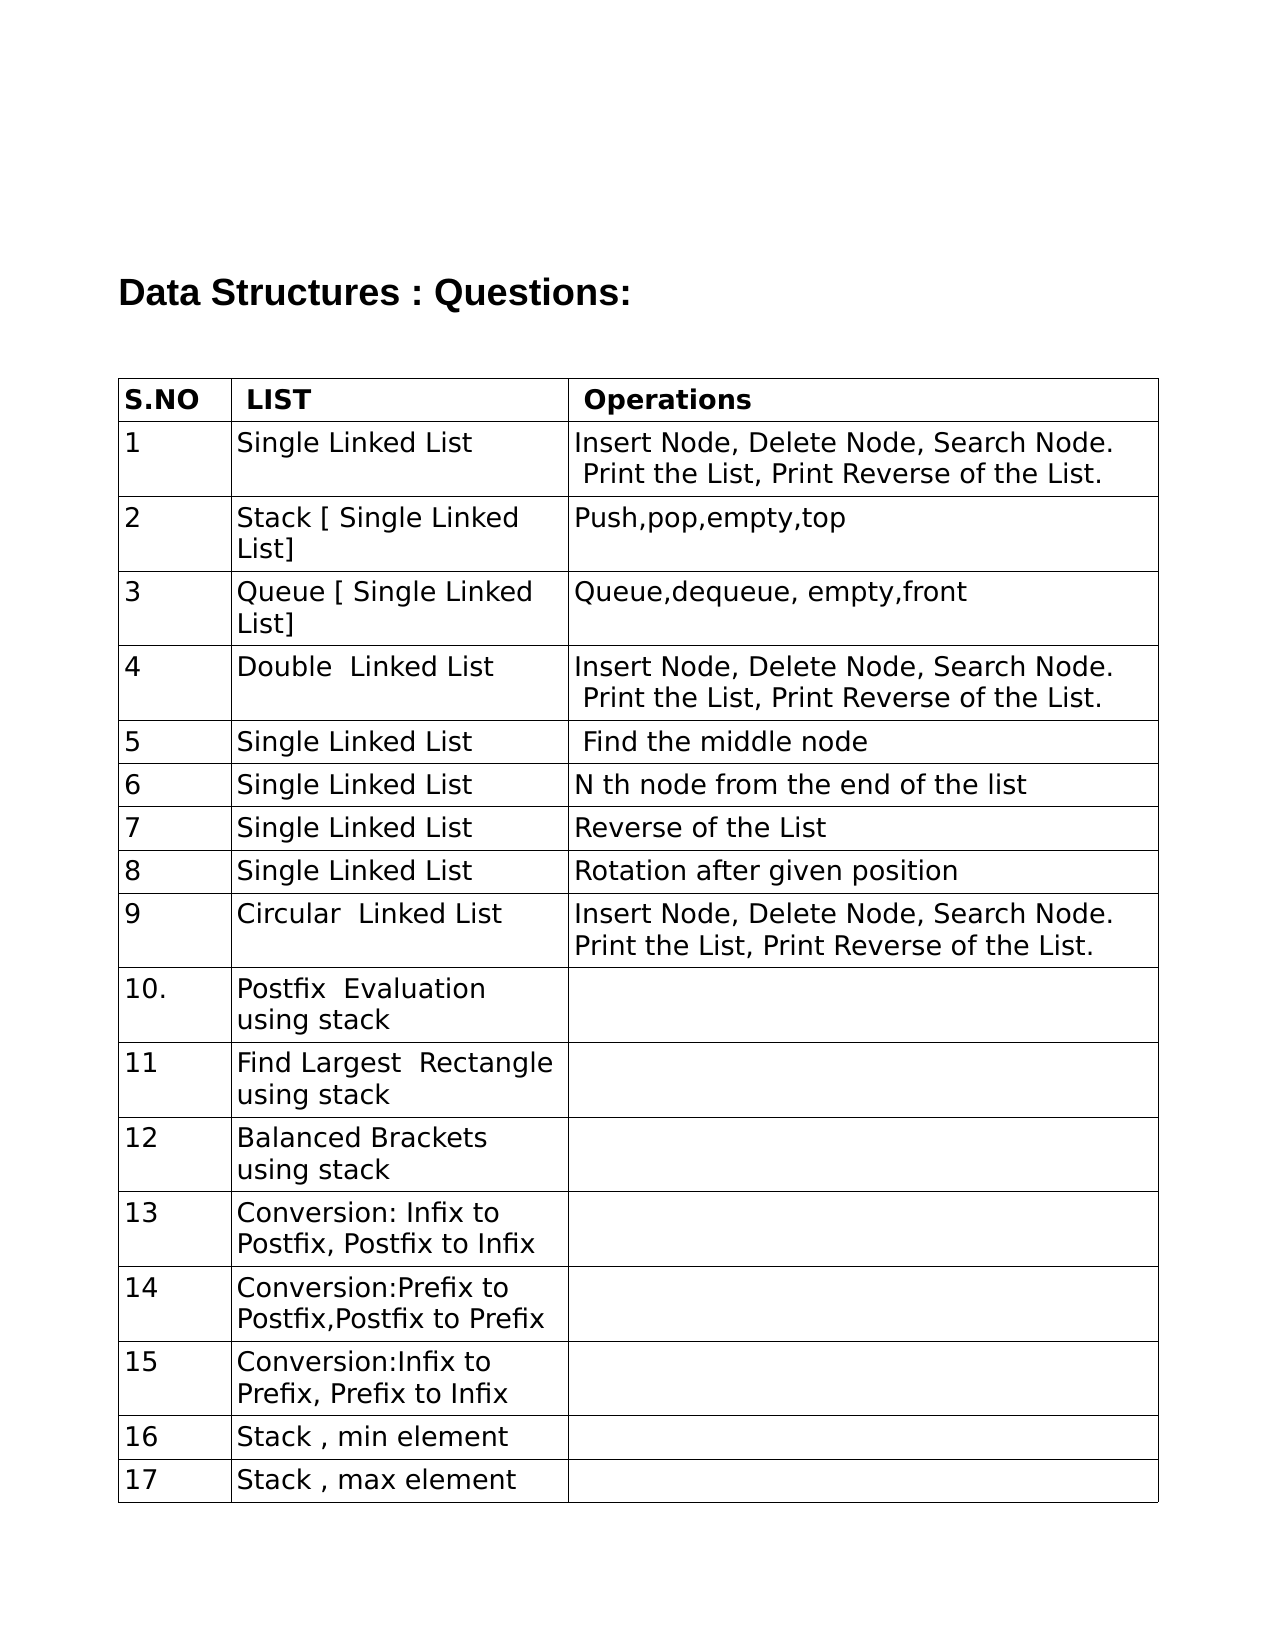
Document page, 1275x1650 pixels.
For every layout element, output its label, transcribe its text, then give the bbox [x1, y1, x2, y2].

table_cell [569, 968, 1158, 1042]
table_cell 8 [119, 851, 231, 893]
table_cell Postfix Evaluation using stack [232, 968, 568, 1042]
table_cell 7 [119, 807, 231, 849]
table_cell 4 [119, 646, 231, 720]
table_header LIST [232, 379, 568, 421]
table_cell Single Linked List [232, 422, 568, 496]
table_header S.NO [119, 379, 231, 421]
table_cell 13 [119, 1192, 231, 1266]
table_cell 5 [119, 721, 231, 763]
table_cell 3 [119, 572, 231, 645]
table_cell 14 [119, 1267, 231, 1341]
table_cell Double Linked List [232, 646, 568, 720]
table_cell Find the middle node [569, 721, 1158, 763]
table_cell Push,pop,empty,top [569, 497, 1158, 571]
table_cell Rotation after given position [569, 851, 1158, 893]
table_cell Insert Node, Delete Node, Search Node. Print the List, Print Reverse of the List. [569, 646, 1158, 720]
table_cell 10. [119, 968, 231, 1042]
table_cell Queue [ Single Linked List] [232, 572, 568, 645]
table_header Operations [569, 379, 1158, 421]
table_cell 2 [119, 497, 231, 571]
table_cell 9 [119, 894, 231, 967]
table_cell Single Linked List [232, 851, 568, 893]
table_cell [569, 1416, 1158, 1458]
table_cell [569, 1118, 1158, 1191]
table_cell Stack [ Single Linked List] [232, 497, 568, 571]
table_cell Single Linked List [232, 764, 568, 806]
table_cell 1 [119, 422, 231, 496]
table_cell Conversion:Infix to Prefix, Prefix to Infix [232, 1342, 568, 1415]
table_cell 15 [119, 1342, 231, 1415]
table_cell [569, 1043, 1158, 1117]
table_cell [569, 1267, 1158, 1341]
table_cell 17 [119, 1460, 231, 1502]
table_cell Insert Node, Delete Node, Search Node. Print the List, Print Reverse of the List. [569, 422, 1158, 496]
table_cell Single Linked List [232, 721, 568, 763]
table_cell 11 [119, 1043, 231, 1117]
table_cell Reverse of the List [569, 807, 1158, 849]
table_cell [569, 1342, 1158, 1415]
table_cell Single Linked List [232, 807, 568, 849]
table_cell Insert Node, Delete Node, Search Node. Print the List, Print Reverse of the List. [569, 894, 1158, 967]
table_cell Conversion: Infix to Postfix, Postfix to Infix [232, 1192, 568, 1266]
table_cell Conversion:Prefix to Postfix,Postfix to Prefix [232, 1267, 568, 1341]
table_cell Balanced Brackets using stack [232, 1118, 568, 1191]
subtitle Data Structures : Questions: [118, 270, 1157, 313]
table_cell Circular Linked List [232, 894, 568, 967]
table_cell Stack , max element [232, 1460, 568, 1502]
table_cell [569, 1460, 1158, 1502]
table_cell 16 [119, 1416, 231, 1458]
table_cell 6 [119, 764, 231, 806]
table_cell Find Largest Rectangle using stack [232, 1043, 568, 1117]
table_cell 12 [119, 1118, 231, 1191]
table_cell Queue,dequeue, empty,front [569, 572, 1158, 645]
table_cell N th node from the end of the list [569, 764, 1158, 806]
table_cell Stack , min element [232, 1416, 568, 1458]
table_cell [569, 1192, 1158, 1266]
